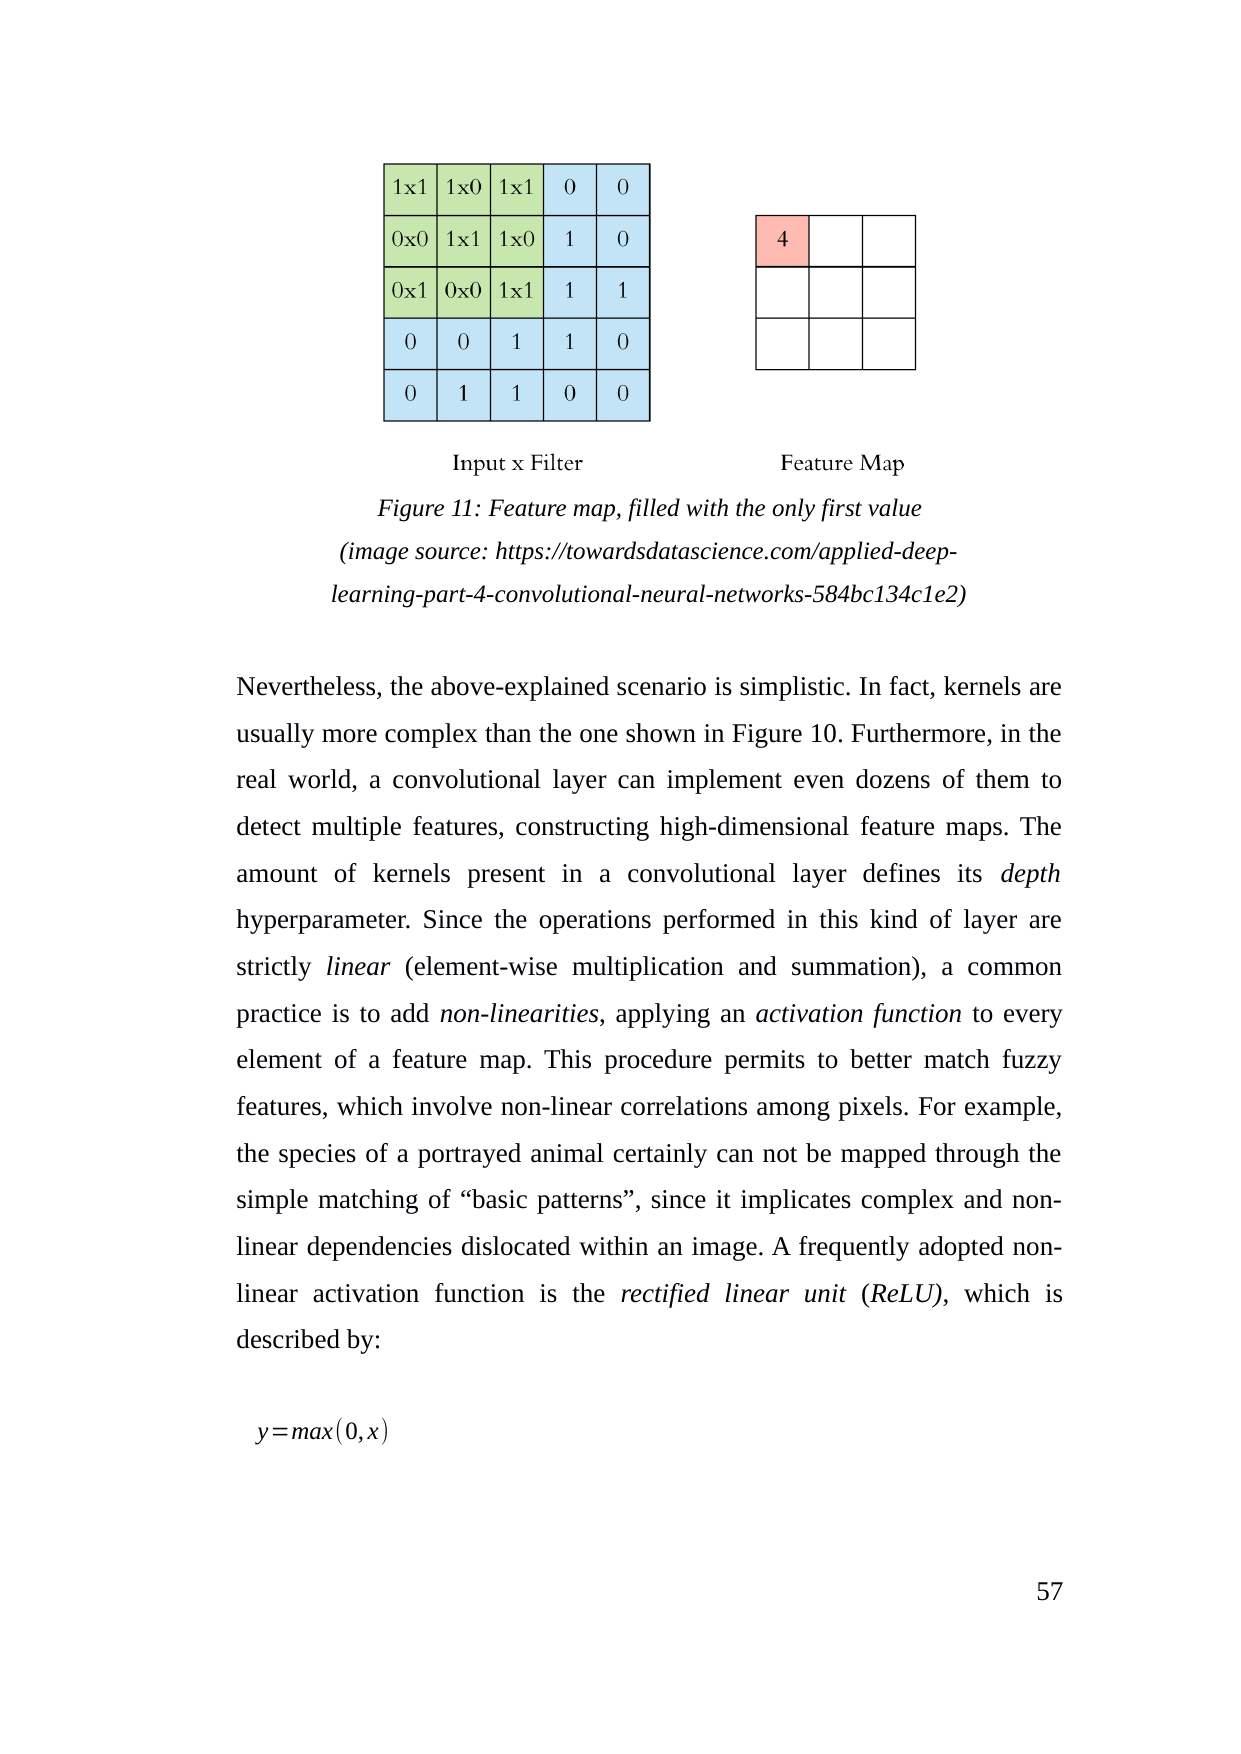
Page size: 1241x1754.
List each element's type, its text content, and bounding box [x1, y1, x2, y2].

text Figure 11: Feature map, filled with the only first value (image source: https://towardsdatascience.com/applied-deep-learning-part-4-convolutional-neural-networks-584bc134c1e2) [323, 160, 976, 608]
text Nevertheless, the above-explained scenario is simplistic. In fact, kernels are usually more complex than the one shown in Figure 10. Furthermore, in the real world, a convolutional layer can implement even dozens of them to detect multiple features, constructing high-dimensional feature maps. The amount of kernels present in a convolutional layer defines its depth hyperparameter. Since the operations performed in this kind of layer are strictly linear (element-wise multiplication and summation), a common practice is to add non-linearities, applying an activation function to every element of a feature map. This procedure permits to better match fuzzy features, which involve non-linear correlations among pixels. For example, the species of a portrayed animal certainly can not be mapped through the simple matching of “basic patterns”, since it implicates complex and non-linear dependencies dislocated within an image. A frequently adopted non-linear activation function is the rectified linear unit (ReLU), which is described by: [236, 670, 1063, 1354]
picture [379, 160, 920, 479]
